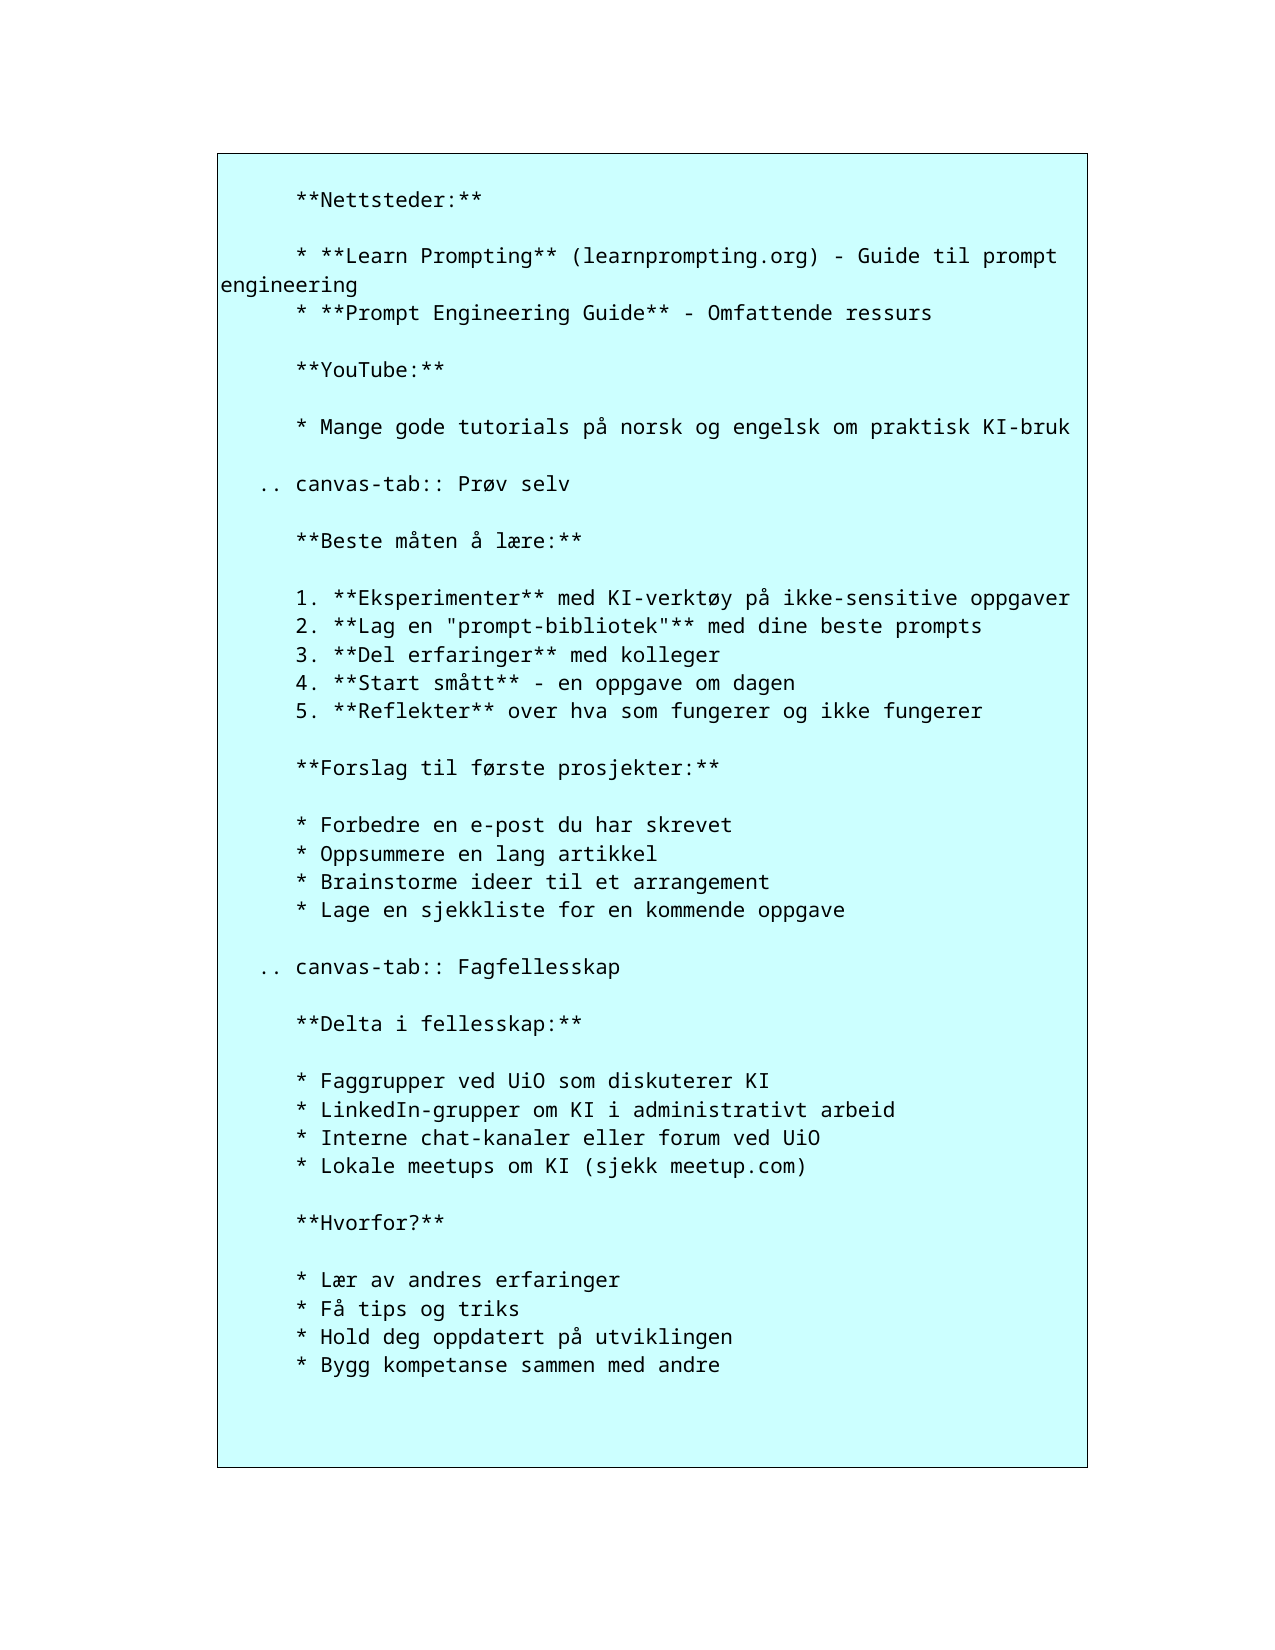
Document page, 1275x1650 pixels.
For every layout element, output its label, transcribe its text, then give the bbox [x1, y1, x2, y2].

text **Nettsteder:** * **Learn Prompting** (learnprompting.org) - Guide til prompt engineering * **Prompt Engineering Guide** - Omfattende ressurs **YouTube:** * Mange gode tutorials på norsk og engelsk om praktisk KI-bruk .. canvas-tab:: Prøv selv **Beste måten å lære:** 1. **Eksperimenter** med KI-verktøy på ikke-sensitive oppgaver 2. **Lag en "prompt-bibliotek"** med dine beste prompts 3. **Del erfaringer** med kolleger 4. **Start smått** - en oppgave om dagen 5. **Reflekter** over hva som fungerer og ikke fungerer **Forslag til første prosjekter:** * Forbedre en e-post du har skrevet * Oppsummere en lang artikkel * Brainstorme ideer til et arrangement * Lage en sjekkliste for en kommende oppgave .. canvas-tab:: Fagfellesskap **Delta i fellesskap:** * Faggrupper ved UiO som diskuterer KI * LinkedIn-grupper om KI i administrativt arbeid * Interne chat-kanaler eller forum ved UiO * Lokale meetups om KI (sjekk meetup.com) **Hvorfor?** * Lær av andres erfaringer * Få tips og triks * Hold deg oppdatert på utviklingen * Bygg kompetanse sammen med andre [218, 154, 1087, 1467]
